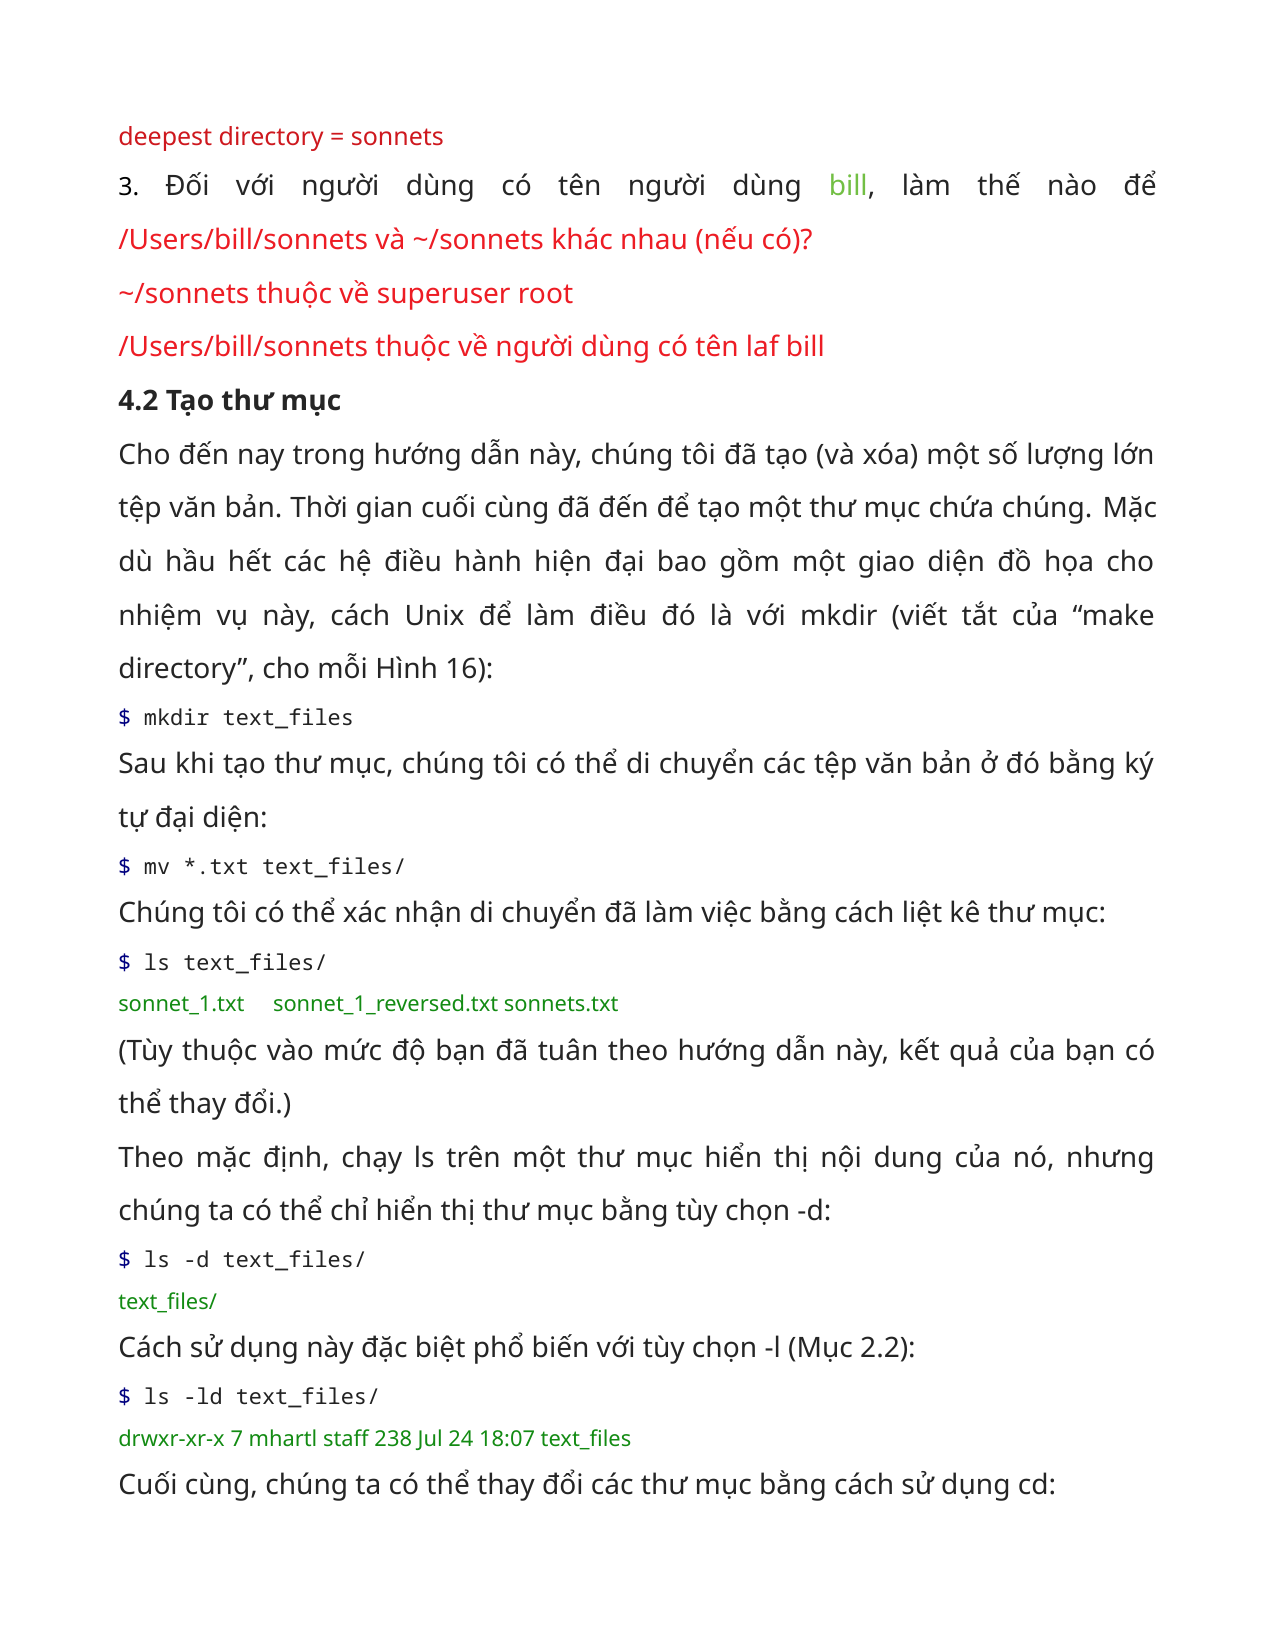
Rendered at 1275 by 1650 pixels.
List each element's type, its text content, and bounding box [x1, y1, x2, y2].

text $ mv *.txt text_files/ [118, 851, 1157, 881]
text drwxr-xr-x 7 mhartl staff 238 Jul 24 18:07 text_files [118, 1423, 1157, 1453]
text Cuối cùng, chúng ta có thể thay đổi các thư mục bằng cách sử dụng cd: [118, 1465, 1157, 1503]
text Theo mặc định, chạy ls trên một thư mục hiển thị nội dung của nó, nhưng chúng ta có thể chỉ hiển thị thư mục bằng tùy chọn -d: [118, 1137, 1157, 1229]
text /Users/bill/sonnets thuộc về người dùng có tên laf bill [118, 327, 1157, 365]
text 3. Đối với người dùng có tên người dùng bill, làm thế nào để /Users/bill/sonnets và ~/sonnets khác nhau (nếu có)? [118, 166, 1157, 258]
text Cách sử dụng này đặc biệt phổ biến với tùy chọn -l (Mục 2.2): [118, 1328, 1157, 1366]
text $ ls -ld text_files/ [118, 1381, 1157, 1411]
text text_files/ [118, 1286, 1157, 1316]
text Sau khi tạo thư mục, chúng tôi có thể di chuyển các tệp văn bản ở đó bằng ký tự đại diện: [118, 744, 1157, 836]
text $ mkdir text_files [118, 702, 1157, 732]
text sonnet_1.txt sonnet_1_reversed.txt sonnets.txt [118, 988, 1157, 1018]
text (Tùy thuộc vào mức độ bạn đã tuân theo hướng dẫn này, kết quả của bạn có thể thay đổi.) [118, 1030, 1157, 1122]
text Cho đến nay trong hướng dẫn này, chúng tôi đã tạo (và xóa) một số lượng lớn tệp văn bản. Thời gian cuối cùng đã đến để tạo một thư mục chứa chúng. Mặc dù hầu hết các hệ điều hành hiện đại bao gồm một giao diện đồ họa cho nhiệm vụ này, cách Unix để làm điều đó là với mkdir (viết tắt của “make directory”, cho mỗi Hình 16): [118, 434, 1157, 687]
text deepest directory = sonnets [118, 118, 1157, 152]
text 4.2 Tạo thư mục [118, 380, 1157, 419]
text Chúng tôi có thể xác nhận di chuyển đã làm việc bằng cách liệt kê thư mục: [118, 893, 1157, 931]
text ~/sonnets thuộc về superuser root [118, 273, 1157, 311]
text $ ls -d text_files/ [118, 1244, 1157, 1274]
text $ ls text_files/ [118, 946, 1157, 976]
